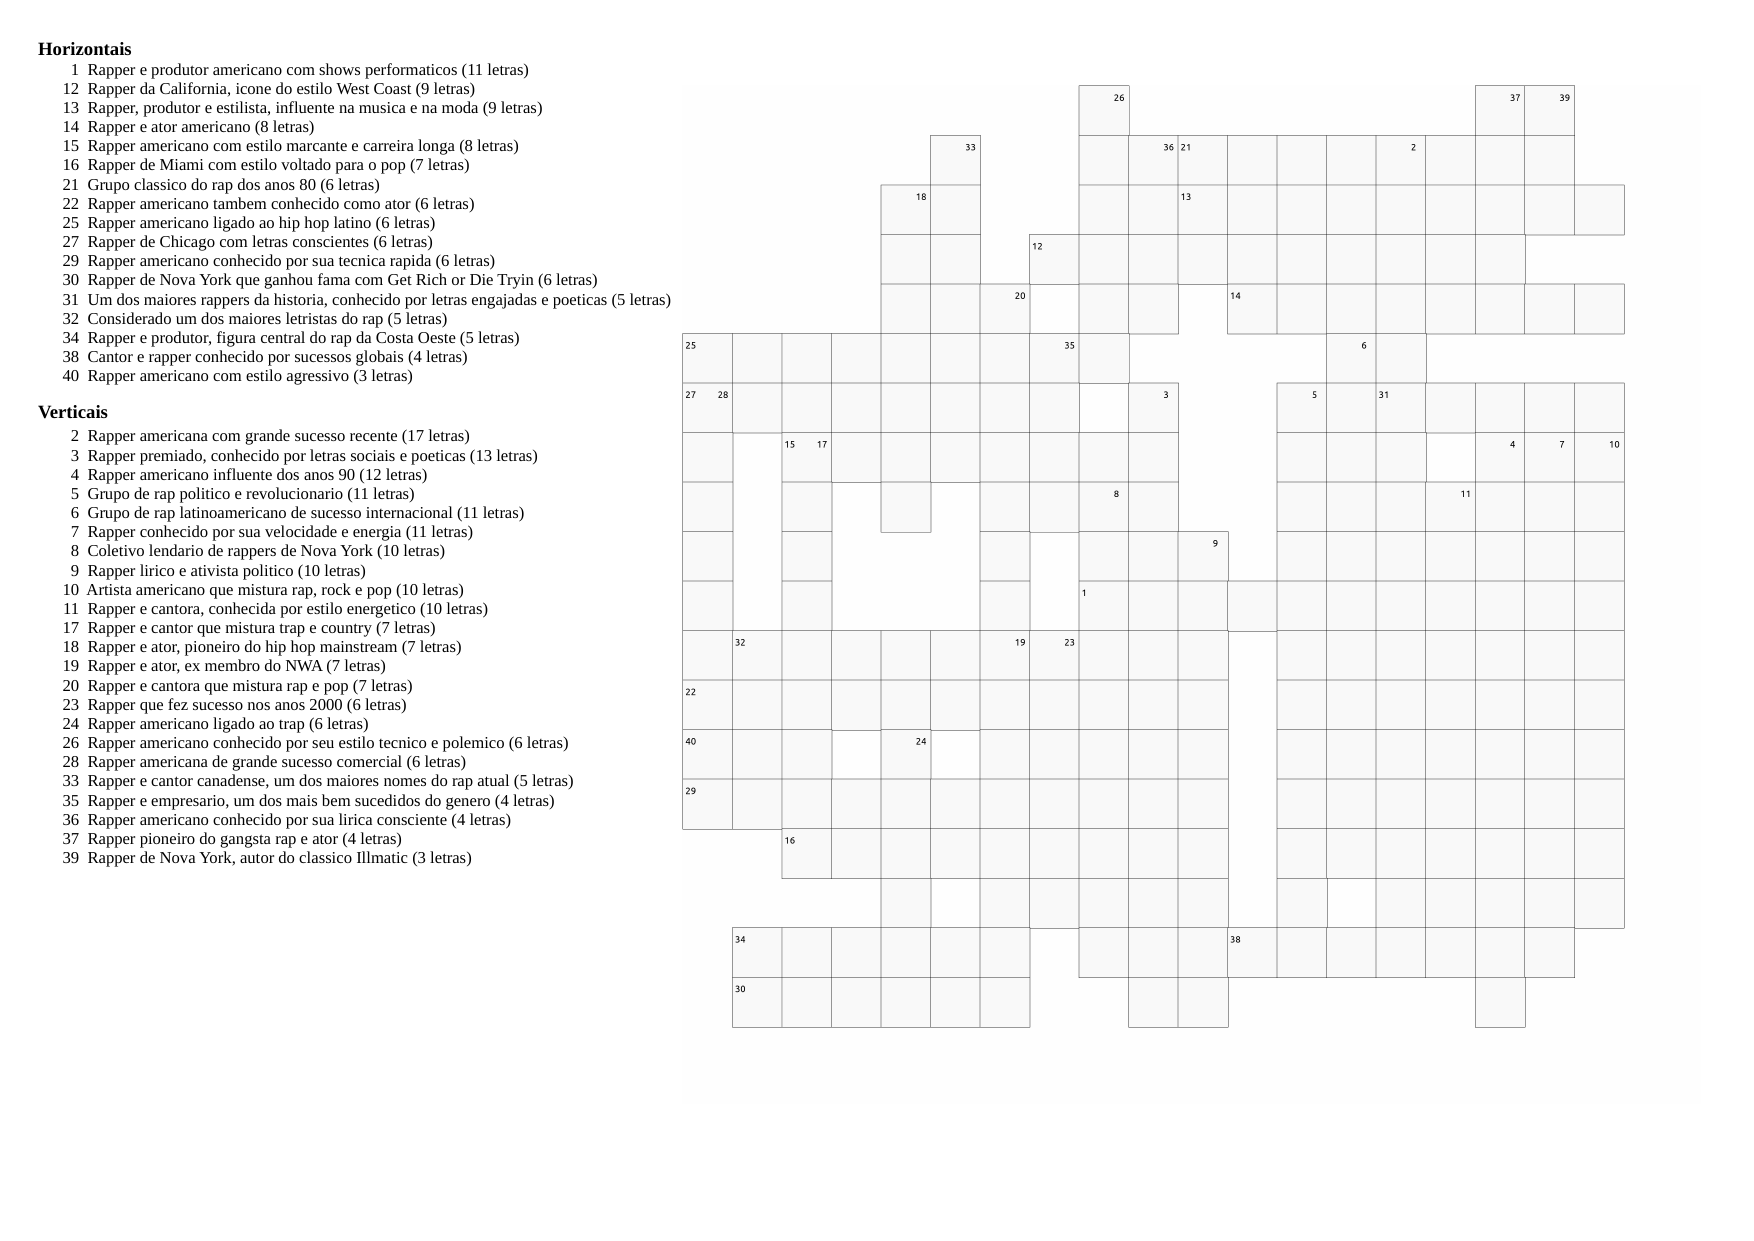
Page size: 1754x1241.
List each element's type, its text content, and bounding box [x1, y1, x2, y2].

table_cell 34 [38, 328, 79, 347]
table_cell Rapper e ator, ex membro do NWA (7 letras) [79, 656, 676, 675]
table_cell Rapper pioneiro do gangsta rap e ator (4 letras) [79, 829, 676, 848]
table_cell Rapper americano ligado ao hip hop latino (6 letras) [79, 213, 676, 232]
table_cell 33 [38, 771, 79, 790]
table_cell 10 [38, 580, 79, 599]
table_cell Rapper de Nova York, autor do classico Illmatic (3 letras) [79, 848, 676, 867]
table_cell Cantor e rapper conhecido por sucessos globais (4 letras) [79, 347, 676, 366]
table_cell Rapper americana de grande sucesso comercial (6 letras) [79, 752, 676, 771]
table_cell Rapper de Chicago com letras conscientes (6 letras) [79, 232, 676, 251]
table_cell 23 [38, 695, 79, 714]
table_cell 21 [38, 174, 79, 193]
table_cell 19 [38, 656, 79, 675]
text Horizontais [38, 38, 1716, 59]
table_cell 32 [38, 309, 79, 328]
table_cell Rapper e cantor que mistura trap e country (7 letras) [79, 618, 676, 637]
table_cell 6 [38, 503, 79, 522]
table_cell 5 [38, 484, 79, 503]
table_cell 20 [38, 675, 79, 694]
table_cell Um dos maiores rappers da historia, conhecido por letras engajadas e poeticas (5 letras) [79, 289, 676, 308]
table_cell Rapper americano influente dos anos 90 (12 letras) [79, 465, 676, 484]
table_cell Rapper que fez sucesso nos anos 2000 (6 letras) [79, 695, 676, 714]
table_cell 36 [38, 810, 79, 829]
table_cell 39 [38, 848, 79, 867]
table_cell 40 [38, 366, 79, 385]
table_cell Rapper, produtor e estilista, influente na musica e na moda (9 letras) [79, 98, 676, 117]
table_cell 37 [38, 829, 79, 848]
table_cell Rapper da California, icone do estilo West Coast (9 letras) [79, 79, 676, 98]
table_cell Rapper e cantor canadense, um dos maiores nomes do rap atual (5 letras) [79, 771, 676, 790]
table_cell 14 [38, 117, 79, 136]
table_cell 25 [38, 213, 79, 232]
table_cell 4 [38, 465, 79, 484]
table_cell 3 [38, 445, 79, 464]
table_cell 26 [38, 733, 79, 752]
table_cell Rapper americano com estilo agressivo (3 letras) [79, 366, 676, 385]
table_header 1 [38, 59, 79, 78]
text [1701, 401, 1716, 423]
table_cell Rapper e produtor, figura central do rap da Costa Oeste (5 letras) [79, 328, 676, 347]
table_cell 27 [38, 232, 79, 251]
table_cell 16 [38, 155, 79, 174]
table_cell 24 [38, 714, 79, 733]
table_cell Considerado um dos maiores letristas do rap (5 letras) [79, 309, 676, 328]
table_cell Grupo de rap politico e revolucionario (11 letras) [79, 484, 676, 503]
table_cell Rapper americano tambem conhecido como ator (6 letras) [79, 194, 676, 213]
table_cell Rapper e cantora, conhecida por estilo energetico (10 letras) [79, 599, 676, 618]
table_cell Rapper americano com estilo marcante e carreira longa (8 letras) [79, 136, 676, 155]
table_cell 29 [38, 251, 79, 270]
table_cell Rapper americano ligado ao trap (6 letras) [79, 714, 676, 733]
table_cell Rapper de Miami com estilo voltado para o pop (7 letras) [79, 155, 676, 174]
table_cell 31 [38, 289, 79, 308]
table_cell Grupo de rap latinoamericano de sucesso internacional (11 letras) [79, 503, 676, 522]
table_cell Rapper e cantora que mistura rap e pop (7 letras) [79, 675, 676, 694]
table_cell Rapper conhecido por sua velocidade e energia (11 letras) [79, 522, 676, 541]
table_cell Coletivo lendario de rappers de Nova York (10 letras) [79, 541, 676, 560]
table_cell Rapper de Nova York que ganhou fama com Get Rich or Die Tryin (6 letras) [79, 270, 676, 289]
table_cell Rapper americano conhecido por seu estilo tecnico e polemico (6 letras) [79, 733, 676, 752]
table_cell Rapper lirico e ativista politico (10 letras) [79, 560, 676, 579]
table_cell 8 [38, 541, 79, 560]
table_header Rapper e produtor americano com shows performaticos (11 letras) [79, 59, 676, 78]
table_header 2 [38, 426, 79, 445]
table_cell Artista americano que mistura rap, rock e pop (10 letras) [79, 580, 676, 599]
table_cell Rapper premiado, conhecido por letras sociais e poeticas (13 letras) [79, 445, 676, 464]
text Verticais [38, 401, 681, 423]
table_header Rapper americana com grande sucesso recente (17 letras) [79, 426, 676, 445]
table_cell 18 [38, 637, 79, 656]
table_cell Rapper e empresario, um dos mais bem sucedidos do genero (4 letras) [79, 790, 676, 809]
table_cell 9 [38, 560, 79, 579]
table_cell 38 [38, 347, 79, 366]
table_cell 12 [38, 79, 79, 98]
table_cell 13 [38, 98, 79, 117]
table_cell Rapper americano conhecido por sua lirica consciente (4 letras) [79, 810, 676, 829]
table_cell 15 [38, 136, 79, 155]
table_cell 28 [38, 752, 79, 771]
table_cell 22 [38, 194, 79, 213]
table_cell 7 [38, 522, 79, 541]
table_cell 17 [38, 618, 79, 637]
table_cell Grupo classico do rap dos anos 80 (6 letras) [79, 174, 676, 193]
table_cell Rapper e ator americano (8 letras) [79, 117, 676, 136]
table_cell 11 [38, 599, 79, 618]
table_cell 35 [38, 790, 79, 809]
picture [681, 85, 1701, 1104]
table_cell 30 [38, 270, 79, 289]
table_cell Rapper e ator, pioneiro do hip hop mainstream (7 letras) [79, 637, 676, 656]
table_cell Rapper americano conhecido por sua tecnica rapida (6 letras) [79, 251, 676, 270]
